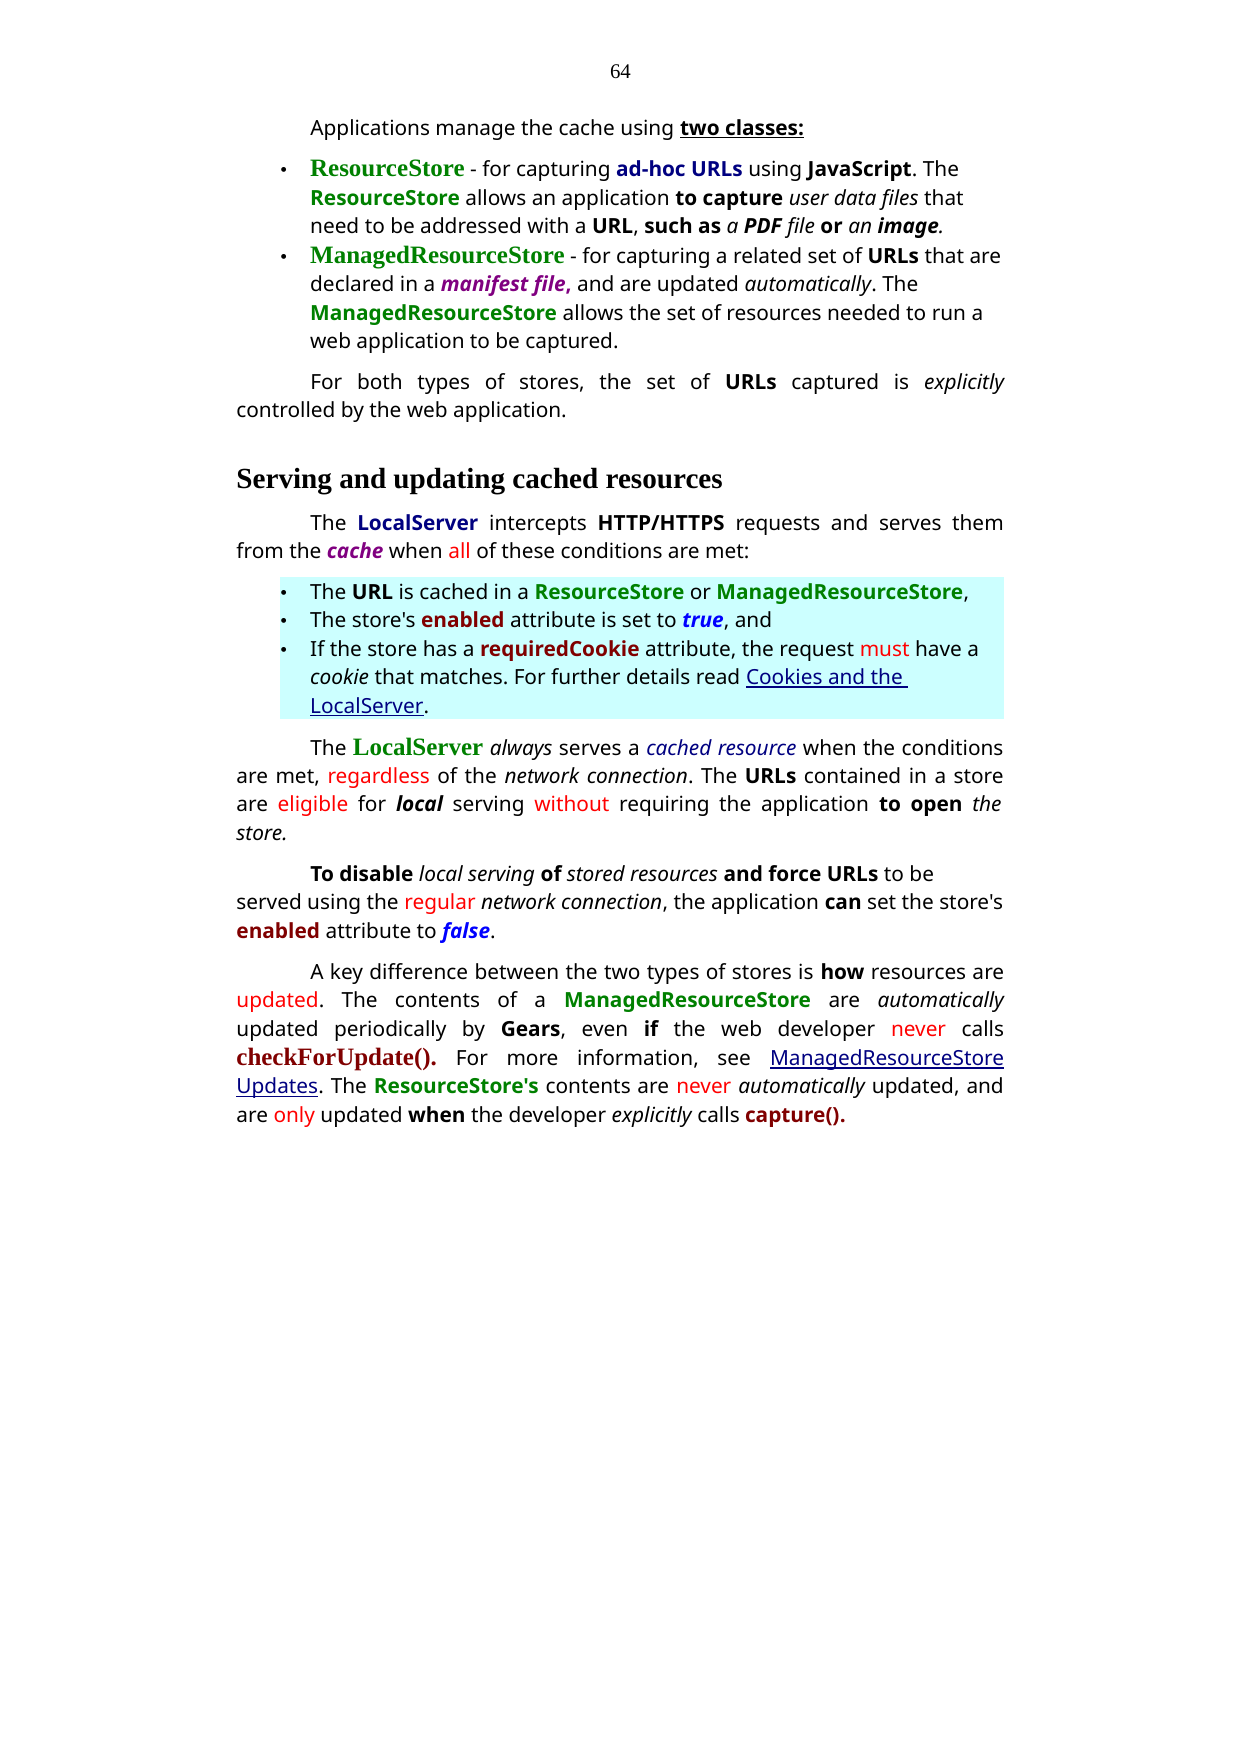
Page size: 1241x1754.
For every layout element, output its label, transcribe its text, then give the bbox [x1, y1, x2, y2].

list ManagedResourceStore - for capturing a related set of URLs that are declared in a manifest file, and are updated automatically. The ManagedResourceStore allows the set of resources needed to run a web application to be captured. [280, 240, 1004, 355]
subtitle Serving and updating cached resources [236, 462, 1004, 495]
list If the store has a requiredCookie attribute, the request must have a cookie that matches. For further details read Cookies and the LocalServer. [280, 634, 1004, 719]
text The LocalServer intercepts HTTP/HTTPS requests and serves them from the cache when all of these conditions are met: [236, 508, 1004, 564]
text Applications manage the cache using two classes: [236, 113, 1004, 141]
text For both types of stores, the set of URLs captured is explicitly controlled by the web application. [236, 367, 1004, 424]
list The URL is cached in a ResourceStore or ManagedResourceStore, [280, 577, 1004, 605]
list The store's enabled attribute is set to true, and [280, 605, 1004, 634]
list ResourceStore - for capturing ad-hoc URLs using JavaScript. The ResourceStore allows an application to capture user data files that need to be addressed with a URL, such as a PDF file or an image. [280, 153, 1004, 240]
text The LocalServer always serves a cached resource when the conditions are met, regardless of the network connection. The URLs contained in a store are eligible for local serving without requiring the application to open the store. [236, 732, 1004, 846]
text To disable local serving of stored resources and force URLs to be served using the regular network connection, the application can set the store's enabled attribute to false. [236, 859, 1004, 944]
text A key difference between the two types of stores is how resources are updated. The contents of a ManagedResourceStore are automatically updated periodically by Gears, even if the web developer never calls checkForUpdate(). For more information, see ManagedResourceStore Updates. The ResourceStore's contents are never automatically updated, and are only updated when the developer explicitly calls capture(). [236, 957, 1004, 1128]
